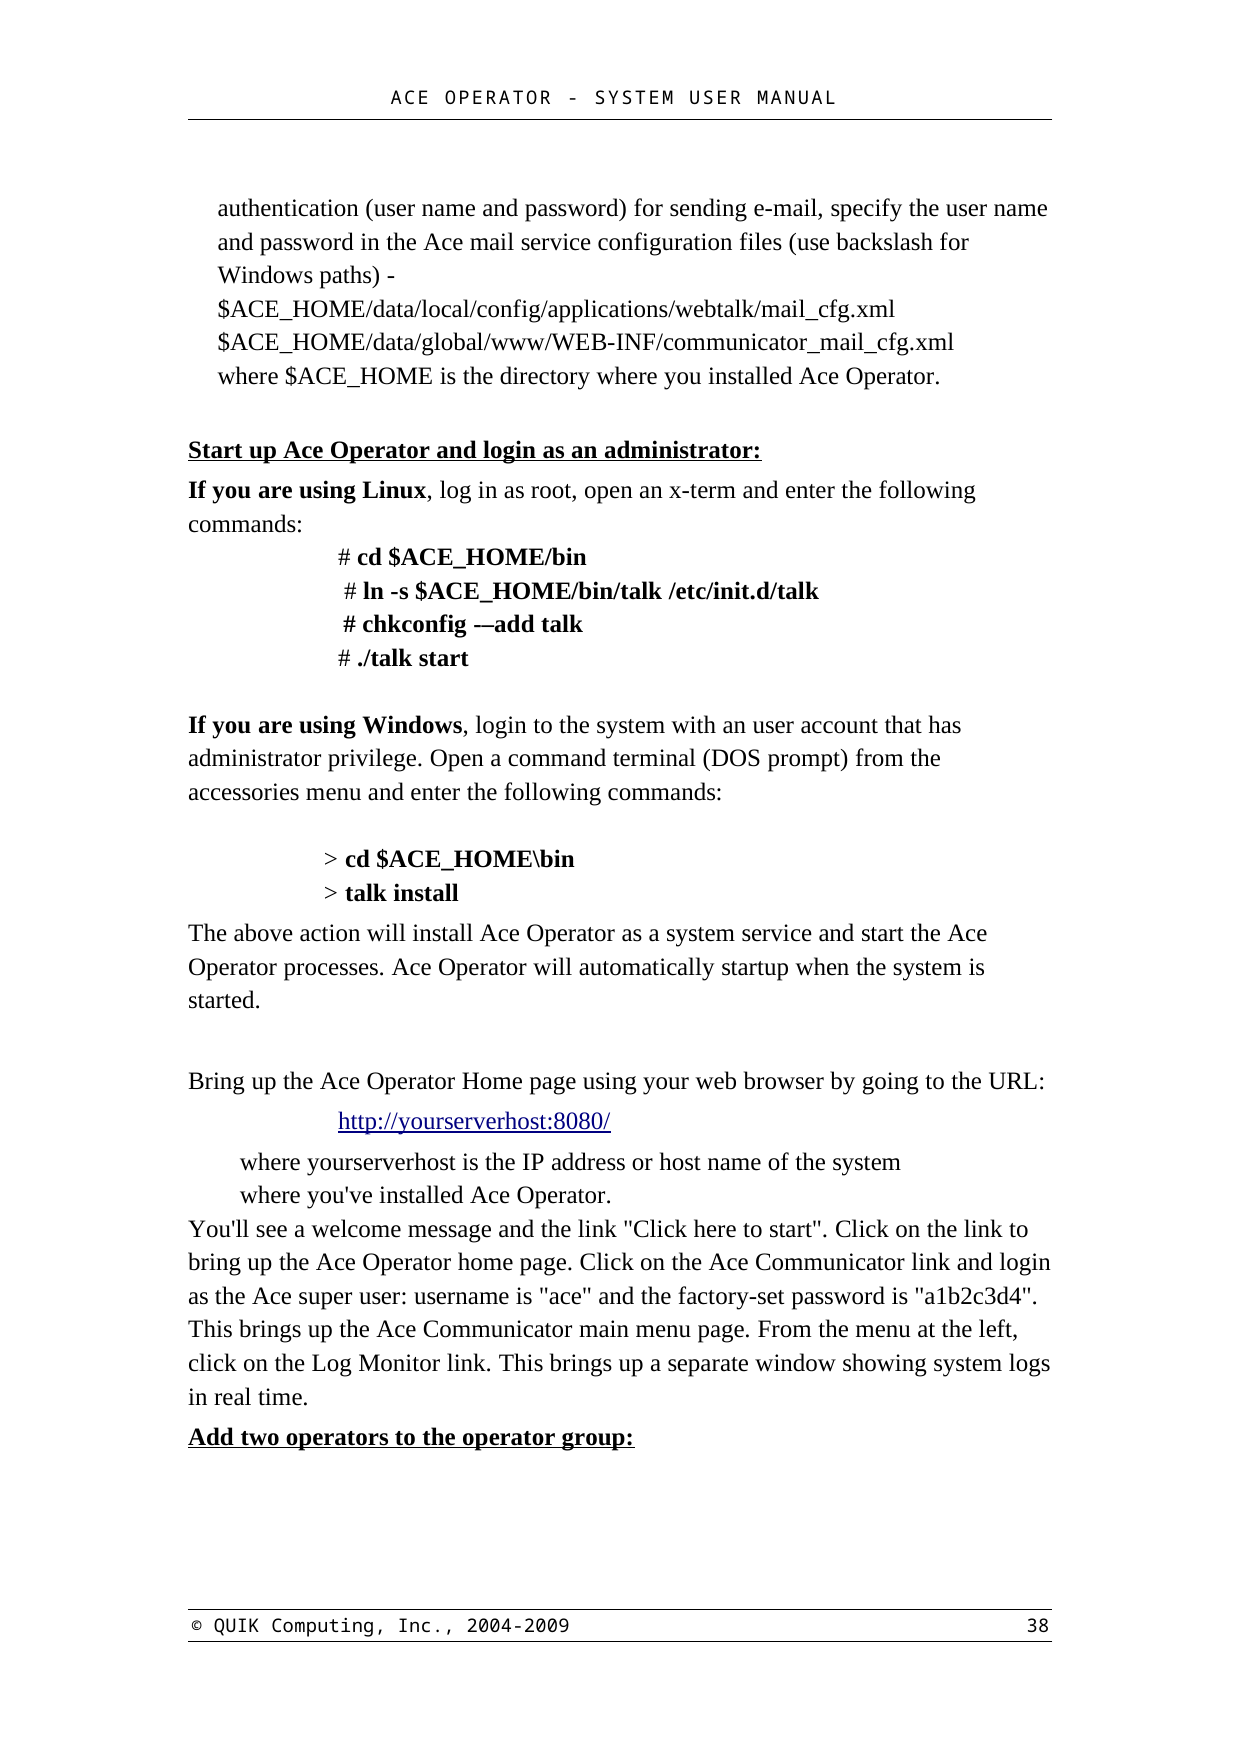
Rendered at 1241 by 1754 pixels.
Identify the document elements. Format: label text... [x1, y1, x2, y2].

text http://yourserverhost:8080/ [188, 1107, 1052, 1135]
text Bring up the Ace Operator Home page using your web browser by going to the URL: [188, 1067, 1052, 1095]
list authentication (user name and password) for sending e-mail, specify the user name and password in the Ace mail service configuration files (use backslash for Windows paths) - $ACE_HOME/data/local/config/applications/webtalk/mail_cfg.xml $ACE_HOME/data/global/www/WEB-INF/communicator_mail_cfg.xml where $ACE_HOME is the directory where you installed Ace Operator. [188, 194, 1052, 389]
text If you are using Linux, log in as root, open an x-term and enter the following commands: # cd $ACE_HOME/bin # ln -s $ACE_HOME/bin/talk /etc/init.d/talk # chkconfig -–add talk # ./talk start If you are using Windows, login to the system with an user account that has administrator privilege. Open a command terminal (DOS prompt) from the accessories menu and enter the following commands: > cd $ACE_HOME\bin > talk install [188, 476, 1052, 906]
text Start up Ace Operator and login as an administrator: [188, 402, 1052, 463]
text where yourserverhost is the IP address or host name of the system where you've installed Ace Operator. You'll see a welcome message and the link "Click here to start". Click on the link to bring up the Ace Operator home page. Click on the Ace Communicator link and login as the Ace super user: username is "ace" and the factory-set password is "a1b2c3d4". This brings up the Ace Communicator main menu page. From the menu at the left, click on the Log Monitor link. This brings up a separate window showing system logs in real time. [188, 1148, 1052, 1410]
text The above action will install Ace Operator as a system service and start the Ace Operator processes. Ace Operator will automatically startup when the system is started. [188, 919, 1052, 1014]
text Add two operators to the operator group: [188, 1423, 1052, 1451]
